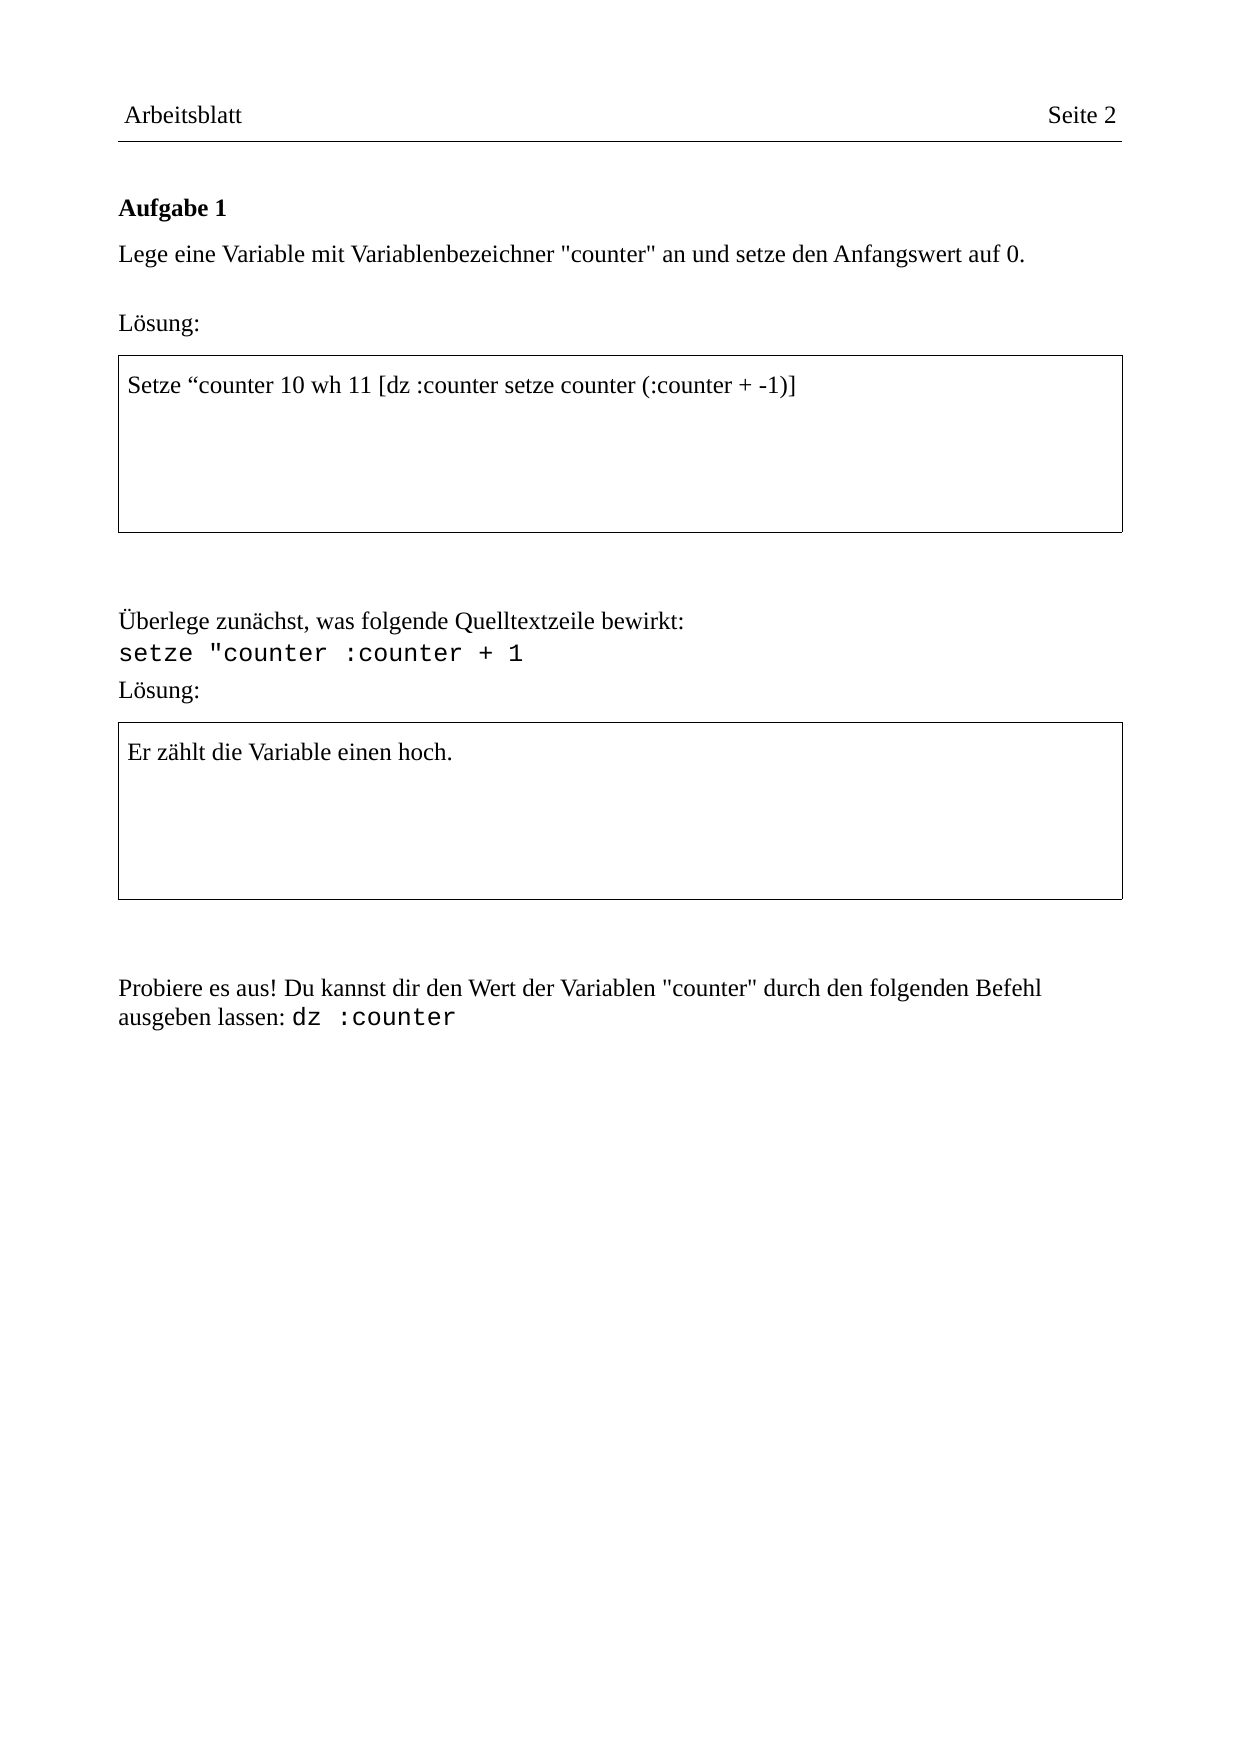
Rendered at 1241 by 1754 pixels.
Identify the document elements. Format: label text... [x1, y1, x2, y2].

text Probiere es aus! Du kannst dir den Wert der Variablen "counter" durch den folgenden Befehl ausgeben lassen: dz :counter [118, 973, 1122, 1033]
text setze "counter :counter + 1 [118, 641, 1122, 669]
text Lösung: [118, 308, 1122, 337]
text Lösung: [118, 675, 1122, 704]
text Er zählt die Variable einen hoch. [127, 737, 1113, 766]
text Überlege zunächst, was folgende Quelltextzeile bewirkt: [118, 606, 1122, 635]
text Setze “counter 10 wh 11 [dz :counter setze counter (:counter + -1)] [127, 370, 1113, 399]
text Lege eine Variable mit Variablenbezeichner "counter" an und setze den Anfangswert auf 0. [118, 239, 1122, 268]
